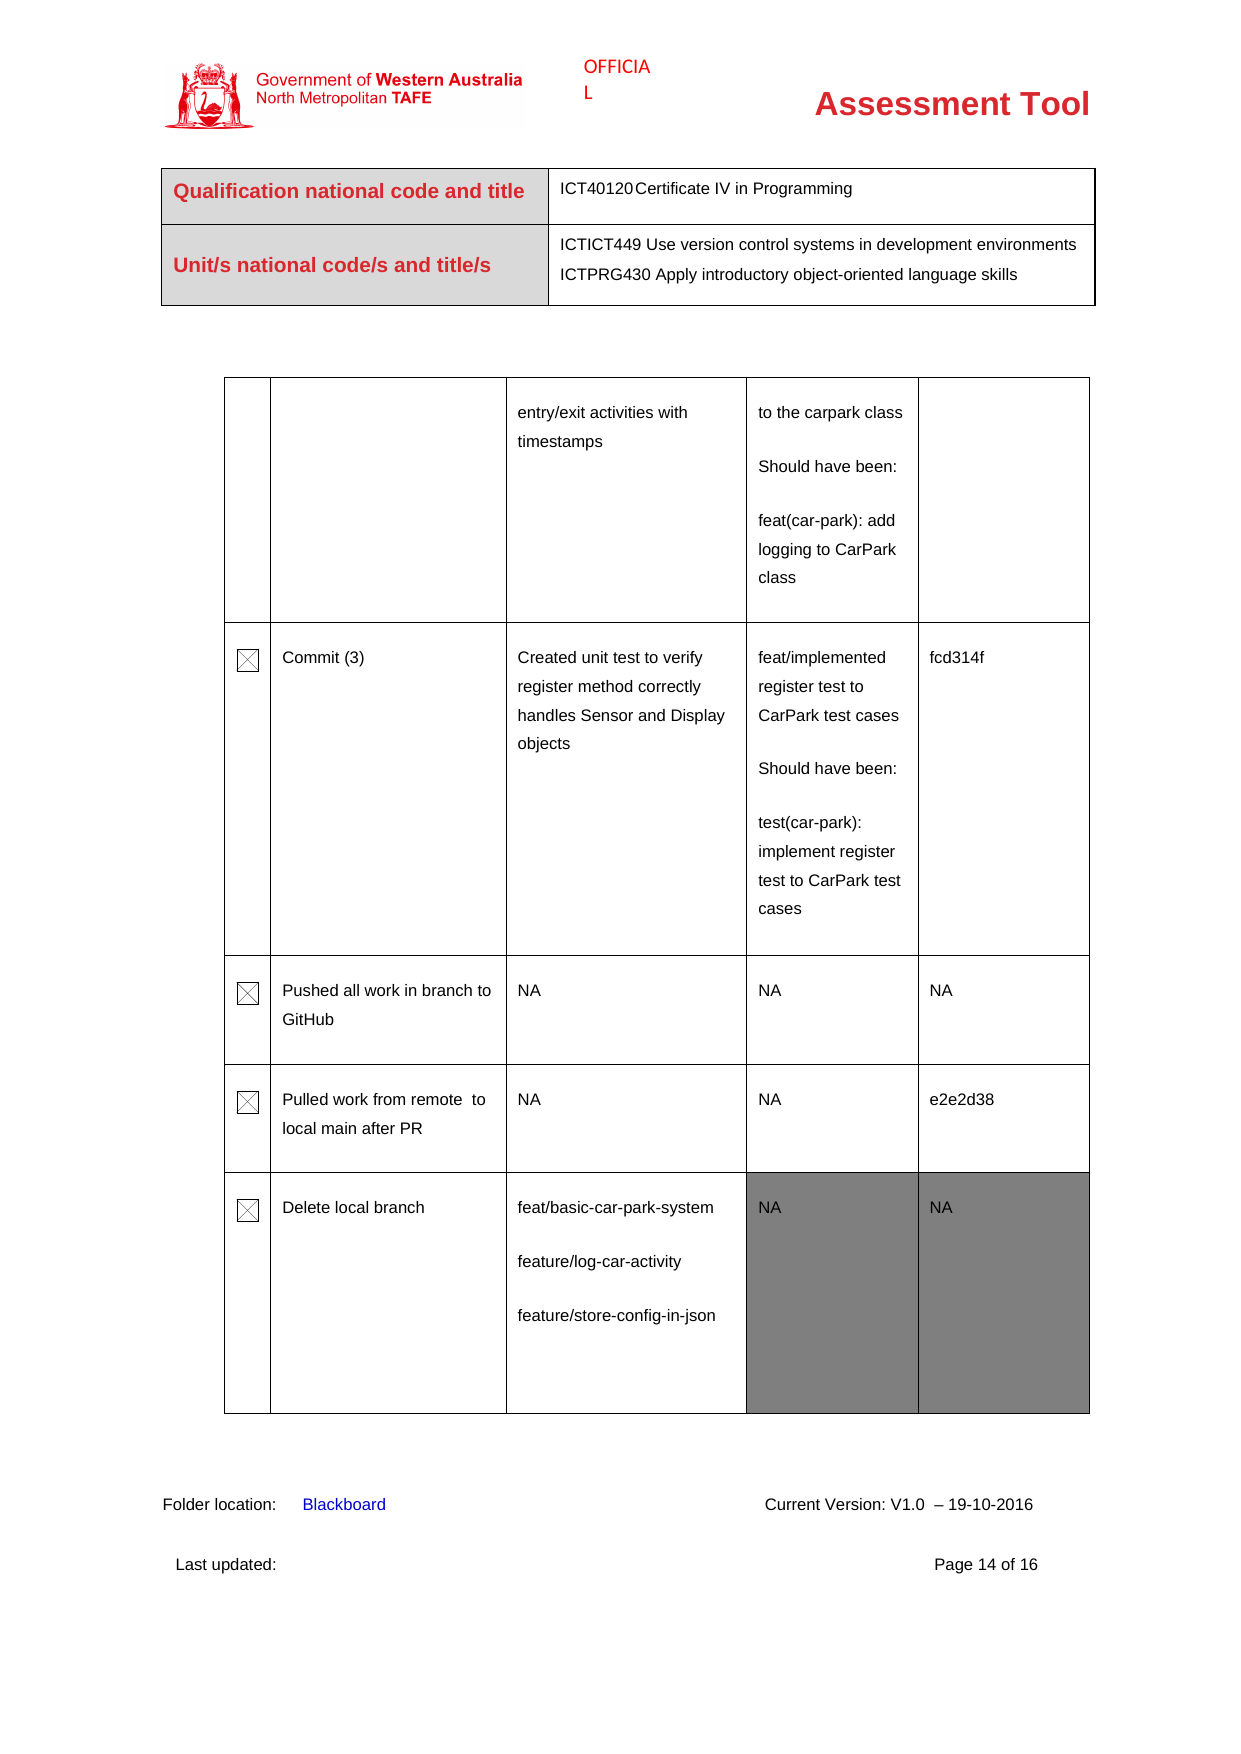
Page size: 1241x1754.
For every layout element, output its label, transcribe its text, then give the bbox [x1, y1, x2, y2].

picture [165, 63, 527, 129]
table_cell Commit (3) [271, 623, 506, 955]
table_cell entry/exit activities with timestamps [507, 378, 746, 622]
table_cell NA [919, 1173, 1089, 1413]
table_cell e2e2d38 [919, 1065, 1089, 1172]
table_cell [919, 378, 1089, 622]
table_cell [225, 1065, 270, 1172]
table_cell NA [747, 1173, 918, 1413]
table_cell NA [747, 1065, 918, 1172]
table_cell [271, 378, 506, 622]
table_cell [225, 623, 270, 955]
table_cell Created unit test to verify register method correctly handles Sensor and Display objects [507, 623, 746, 955]
table_cell NA [919, 956, 1089, 1064]
table_cell NA [507, 1065, 746, 1172]
table_cell Pulled work from remote to local main after PR [271, 1065, 506, 1172]
table_cell [225, 378, 270, 622]
table_cell NA [747, 956, 918, 1064]
table_cell NA [507, 956, 746, 1064]
table_cell [225, 1173, 270, 1413]
table_cell Delete local branch [271, 1173, 506, 1413]
table_cell feat/basic-car-park-system feature/log-car-activity feature/store-config-in-json [507, 1173, 746, 1413]
table_cell [225, 956, 270, 1064]
table_cell Pushed all work in branch to GitHub [271, 956, 506, 1064]
table_cell fcd314f [919, 623, 1089, 955]
table_cell feat/implemented register test to CarPark test cases Should have been: test(car-park): implement register test to CarPark test cases [747, 623, 918, 955]
table_cell to the carpark class Should have been: feat(car-park): add logging to CarPark class [747, 378, 918, 622]
